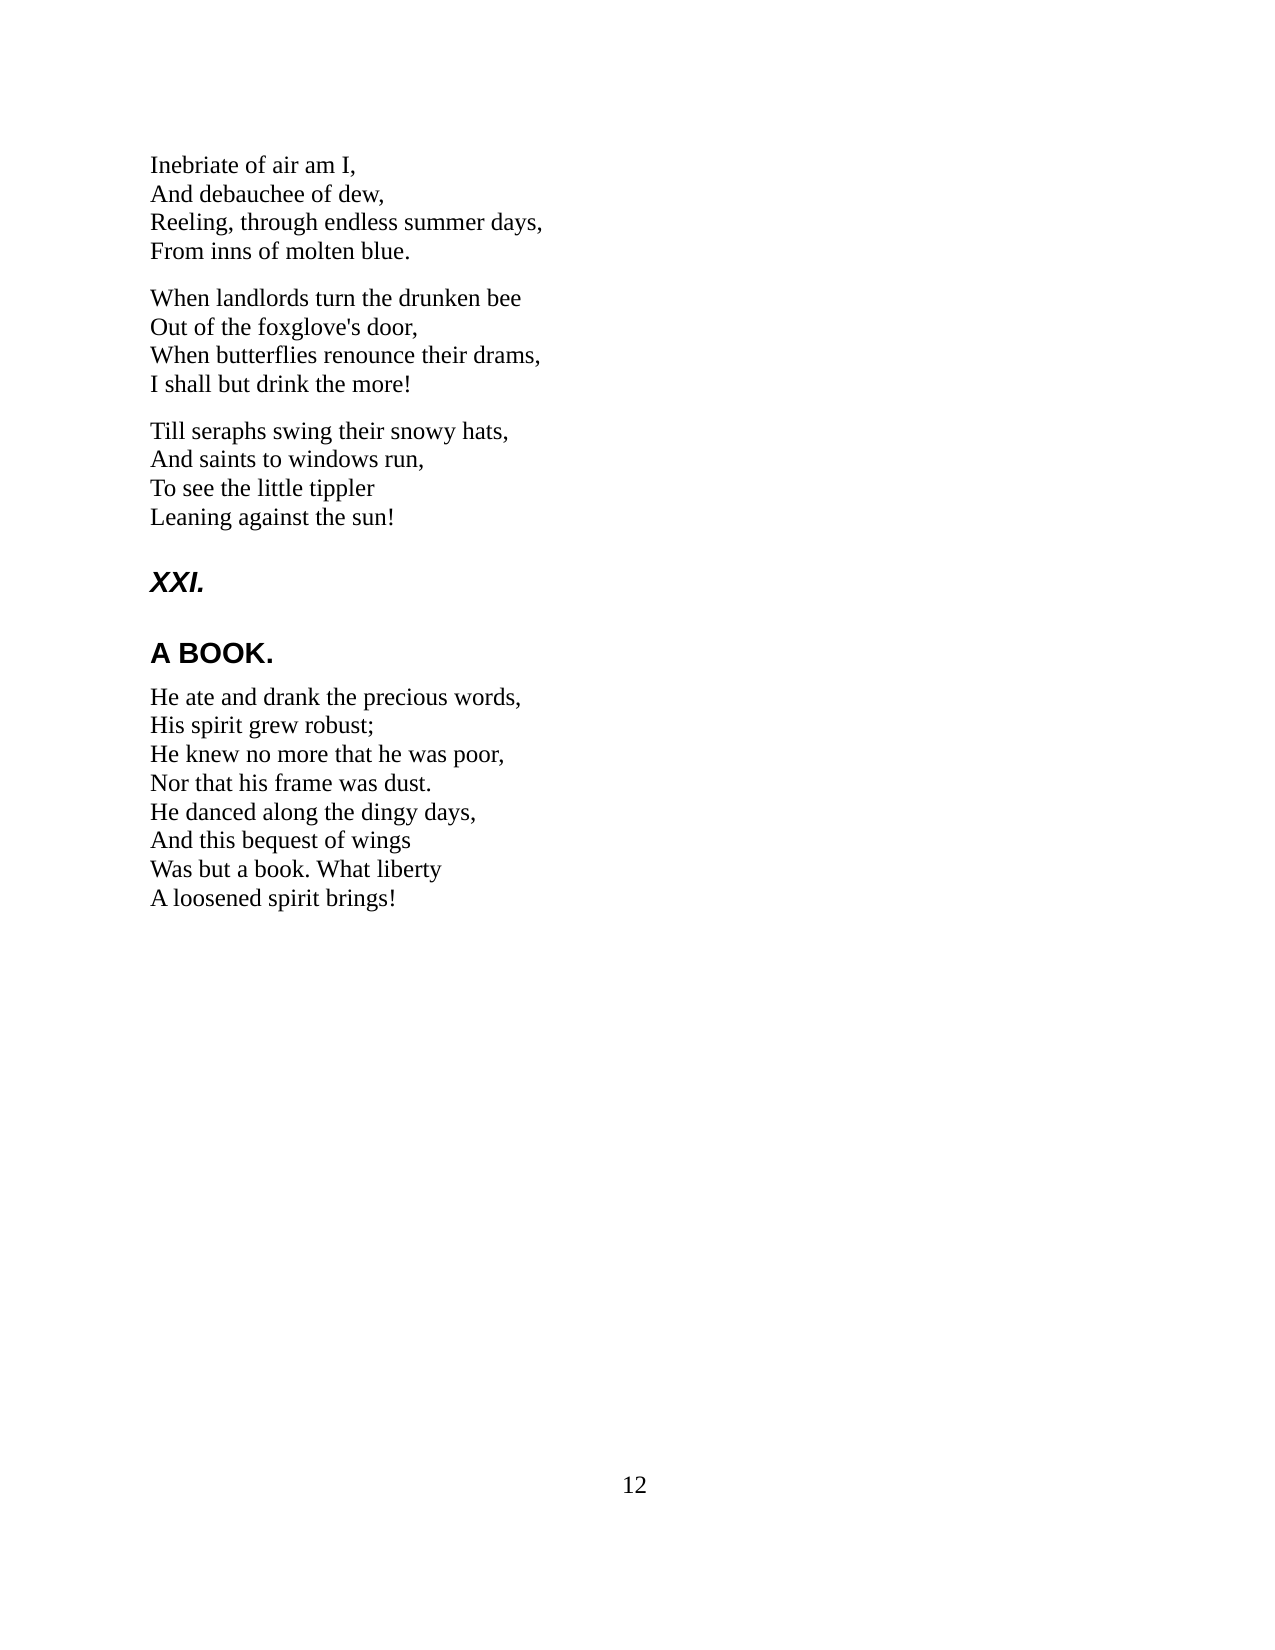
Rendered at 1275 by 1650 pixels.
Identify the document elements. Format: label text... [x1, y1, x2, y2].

subtitle XXI. [150, 565, 1125, 598]
subtitle A BOOK. [150, 636, 1125, 669]
text When landlords turn the drunken bee Out of the foxglove's door, When butterflies renounce their drams, I shall but drink the more! [150, 283, 1125, 398]
text He ate and drank the precious words, His spirit grew robust; He knew no more that he was poor, Nor that his frame was dust. He danced along the dingy days, And this bequest of wings Was but a book. What liberty A loosened spirit brings! [150, 682, 1125, 912]
text Till seraphs swing their snowy hats, And saints to windows run, To see the little tippler Leaning against the sun! [150, 416, 1125, 531]
text Inebriate of air am I, And debauchee of dew, Reeling, through endless summer days, From inns of molten blue. [150, 150, 1125, 265]
